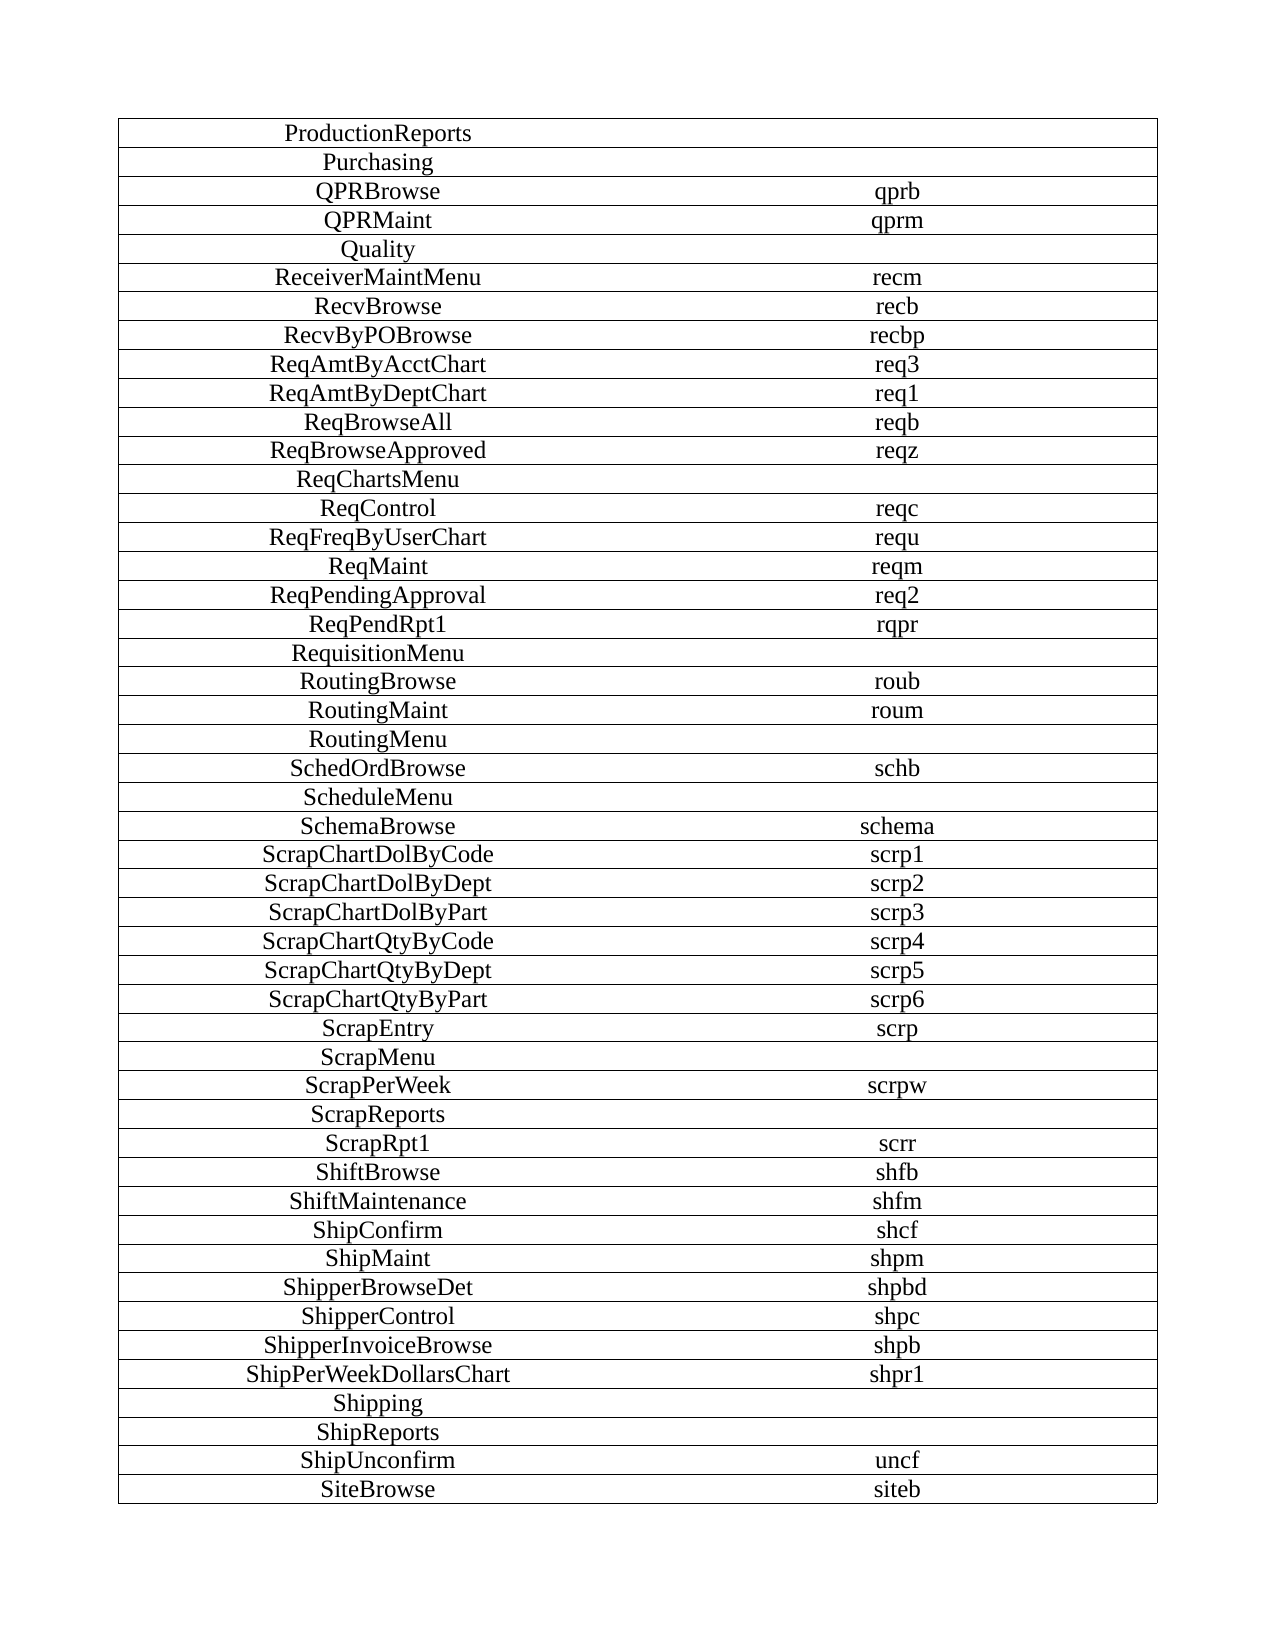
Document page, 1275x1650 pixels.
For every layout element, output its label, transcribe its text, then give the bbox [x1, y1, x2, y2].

table_cell recbp [638, 321, 1157, 349]
table_cell ScrapRpt1 [119, 1129, 637, 1157]
table_cell ShipPerWeekDollarsChart [119, 1360, 637, 1388]
table_cell SchedOrdBrowse [119, 754, 637, 782]
table_cell req3 [638, 350, 1157, 378]
table_cell shpbd [638, 1273, 1157, 1301]
table_cell RoutingBrowse [119, 667, 637, 695]
table_cell req2 [638, 581, 1157, 609]
table_cell [638, 1389, 1157, 1417]
table_cell RoutingMenu [119, 725, 637, 753]
table_cell QPRBrowse [119, 177, 637, 205]
table_cell shfb [638, 1158, 1157, 1186]
table_cell ScrapChartQtyByPart [119, 985, 637, 1013]
table_cell ScrapEntry [119, 1014, 637, 1041]
table_cell SiteBrowse [119, 1475, 637, 1503]
table_cell ReqBrowseApproved [119, 437, 637, 464]
table_cell recb [638, 292, 1157, 320]
table_cell schb [638, 754, 1157, 782]
table_cell scrp [638, 1014, 1157, 1041]
table_cell scrp2 [638, 869, 1157, 897]
table_cell [638, 1042, 1157, 1070]
table_cell qprm [638, 206, 1157, 233]
table_cell ShipMaint [119, 1245, 637, 1272]
table_cell reqm [638, 552, 1157, 580]
table_cell ReqAmtByDeptChart [119, 379, 637, 407]
table_cell roub [638, 667, 1157, 695]
table_cell Shipping [119, 1389, 637, 1417]
table_cell ReceiverMaintMenu [119, 264, 637, 291]
table_cell ShipConfirm [119, 1216, 637, 1243]
table_cell ReqMaint [119, 552, 637, 580]
table_cell scrr [638, 1129, 1157, 1157]
table_cell [638, 119, 1157, 147]
table_cell reqc [638, 494, 1157, 522]
table_cell ScrapChartDolByPart [119, 898, 637, 926]
table_cell ScheduleMenu [119, 783, 637, 811]
table_cell [638, 1100, 1157, 1128]
table_cell schema [638, 812, 1157, 839]
table_cell ReqPendingApproval [119, 581, 637, 609]
table_cell rqpr [638, 610, 1157, 637]
table_cell roum [638, 696, 1157, 724]
table_cell scrp4 [638, 927, 1157, 955]
table_cell [638, 1418, 1157, 1445]
table_cell ScrapChartQtyByCode [119, 927, 637, 955]
table_cell RecvBrowse [119, 292, 637, 320]
table_cell Purchasing [119, 148, 637, 176]
table_cell qprb [638, 177, 1157, 205]
table_cell scrp5 [638, 956, 1157, 984]
table_cell uncf [638, 1446, 1157, 1474]
table_cell shpm [638, 1245, 1157, 1272]
table_cell ScrapMenu [119, 1042, 637, 1070]
table_cell scrp6 [638, 985, 1157, 1013]
table_cell ScrapChartDolByCode [119, 841, 637, 868]
table_cell Quality [119, 235, 637, 262]
table_cell reqb [638, 408, 1157, 436]
table_cell ReqChartsMenu [119, 465, 637, 493]
table_cell ShiftMaintenance [119, 1187, 637, 1214]
table_cell shpr1 [638, 1360, 1157, 1388]
table_cell scrpw [638, 1071, 1157, 1099]
table_cell [638, 725, 1157, 753]
table_cell [638, 235, 1157, 262]
table_cell ScrapChartDolByDept [119, 869, 637, 897]
table_cell shpb [638, 1331, 1157, 1359]
table_cell RequisitionMenu [119, 639, 637, 666]
table_cell ShipUnconfirm [119, 1446, 637, 1474]
table_cell reqz [638, 437, 1157, 464]
table_cell [638, 639, 1157, 666]
table_cell ShiftBrowse [119, 1158, 637, 1186]
table_cell ReqFreqByUserChart [119, 523, 637, 551]
table_cell ScrapReports [119, 1100, 637, 1128]
table_cell req1 [638, 379, 1157, 407]
table_cell ReqAmtByAcctChart [119, 350, 637, 378]
table_cell ShipReports [119, 1418, 637, 1445]
table_cell siteb [638, 1475, 1157, 1503]
table_cell ProductionReports [119, 119, 637, 147]
table_cell ReqBrowseAll [119, 408, 637, 436]
table_cell ShipperBrowseDet [119, 1273, 637, 1301]
table_cell shpc [638, 1302, 1157, 1330]
table_cell ReqControl [119, 494, 637, 522]
table_cell [638, 783, 1157, 811]
table_cell RecvByPOBrowse [119, 321, 637, 349]
table_cell recm [638, 264, 1157, 291]
table_cell [638, 148, 1157, 176]
table_cell SchemaBrowse [119, 812, 637, 839]
table_cell ScrapPerWeek [119, 1071, 637, 1099]
table_cell QPRMaint [119, 206, 637, 233]
table_cell scrp1 [638, 841, 1157, 868]
table_cell shcf [638, 1216, 1157, 1243]
table_cell RoutingMaint [119, 696, 637, 724]
table_cell requ [638, 523, 1157, 551]
table_cell ShipperControl [119, 1302, 637, 1330]
table_cell [638, 465, 1157, 493]
table_cell scrp3 [638, 898, 1157, 926]
table_cell ShipperInvoiceBrowse [119, 1331, 637, 1359]
table_cell ScrapChartQtyByDept [119, 956, 637, 984]
table_cell ReqPendRpt1 [119, 610, 637, 637]
table_cell shfm [638, 1187, 1157, 1214]
